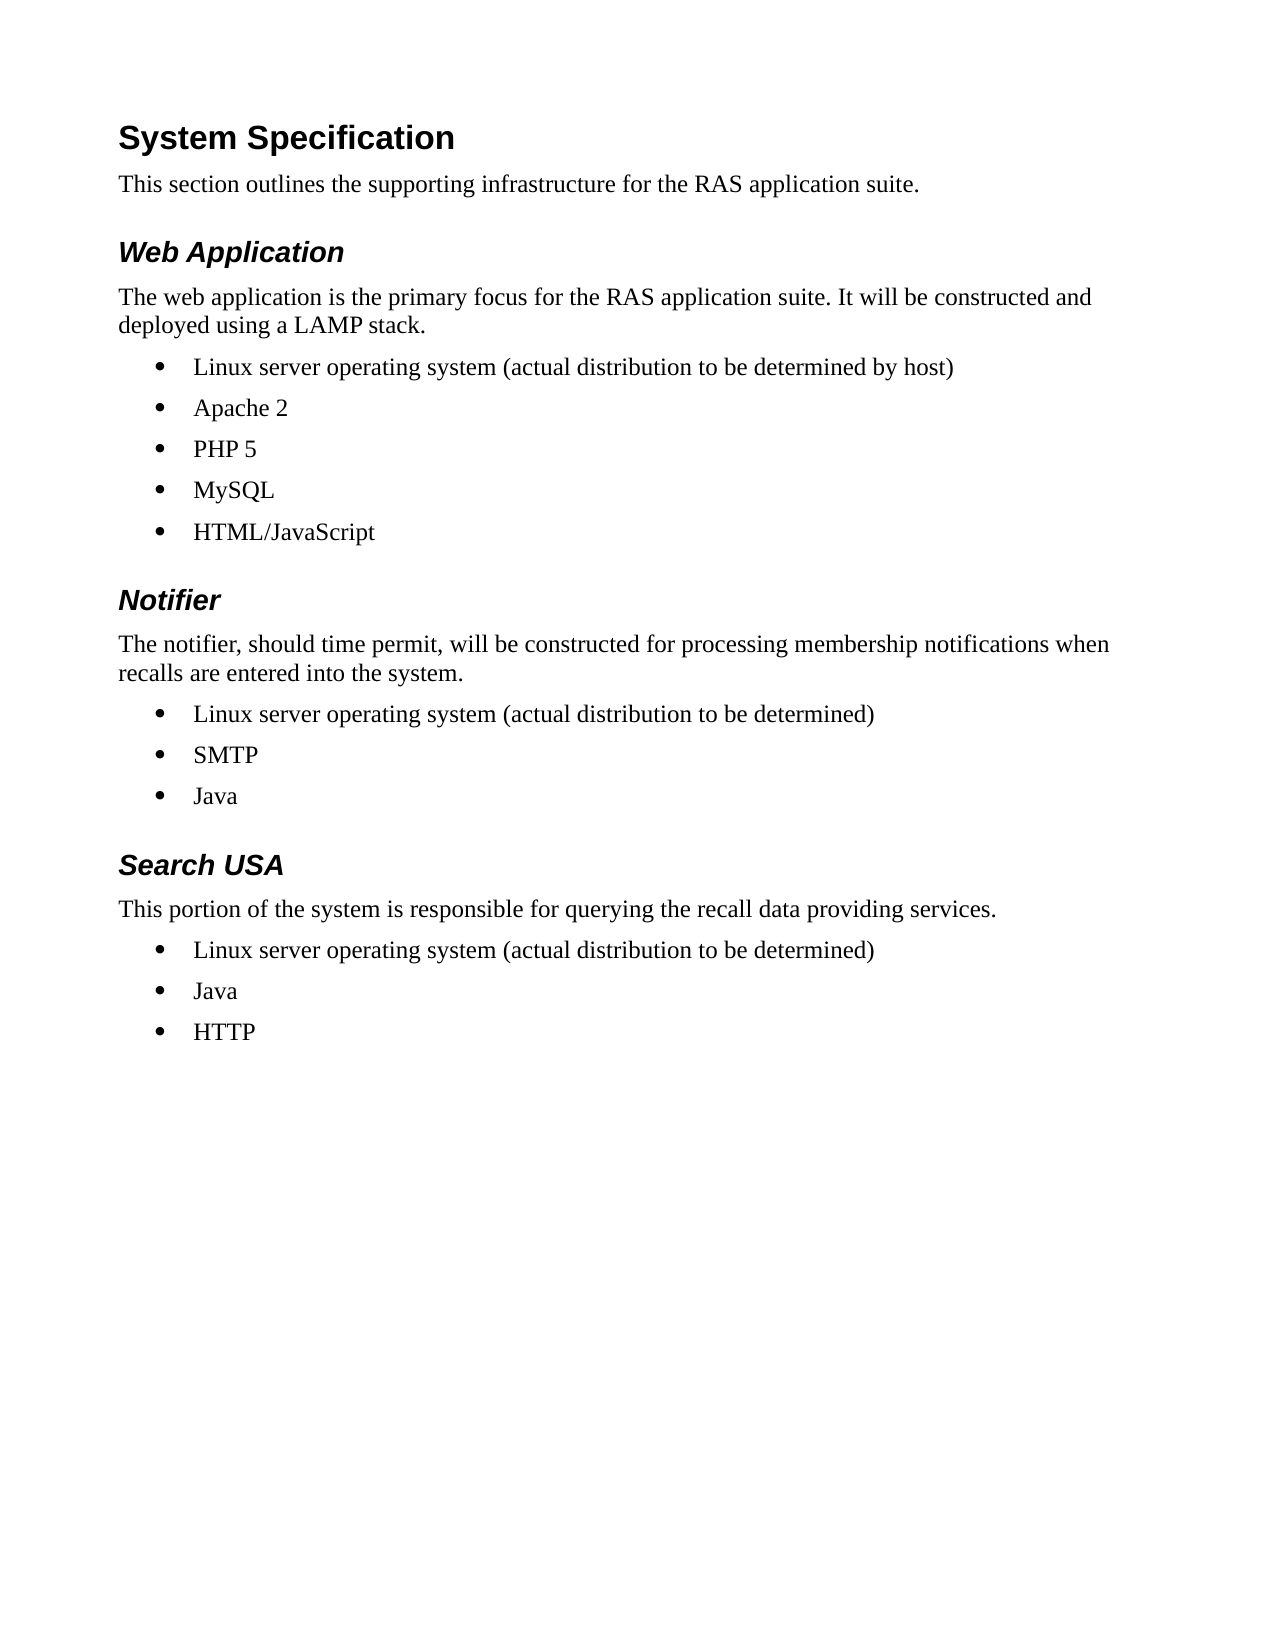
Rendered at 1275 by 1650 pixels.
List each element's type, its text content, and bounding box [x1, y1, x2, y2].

subtitle System Specification [118, 118, 1157, 157]
subtitle Search USA [118, 848, 1157, 881]
list SMTP [156, 740, 1157, 769]
list Linux server operating system (actual distribution to be determined) [156, 699, 1157, 728]
subtitle Notifier [118, 583, 1157, 616]
list Java [156, 781, 1157, 810]
subtitle Web Application [118, 236, 1157, 269]
text This portion of the system is responsible for querying the recall data providing services. [118, 894, 1157, 922]
list MySQL [156, 475, 1157, 504]
list HTML/JavaScript [156, 517, 1157, 545]
list Linux server operating system (actual distribution to be determined) [156, 935, 1157, 964]
list Linux server operating system (actual distribution to be determined by host) [156, 352, 1157, 380]
text This section outlines the supporting infrastructure for the RAS application suite. [118, 169, 1157, 198]
text The notifier, should time permit, will be constructed for processing membership notifications when recalls are entered into the system. [118, 629, 1157, 686]
list HTTP [156, 1017, 1157, 1046]
list PHP 5 [156, 434, 1157, 463]
text The web application is the primary focus for the RAS application suite. It will be constructed and deployed using a LAMP stack. [118, 282, 1157, 339]
list Java [156, 976, 1157, 1005]
list Apache 2 [156, 393, 1157, 422]
